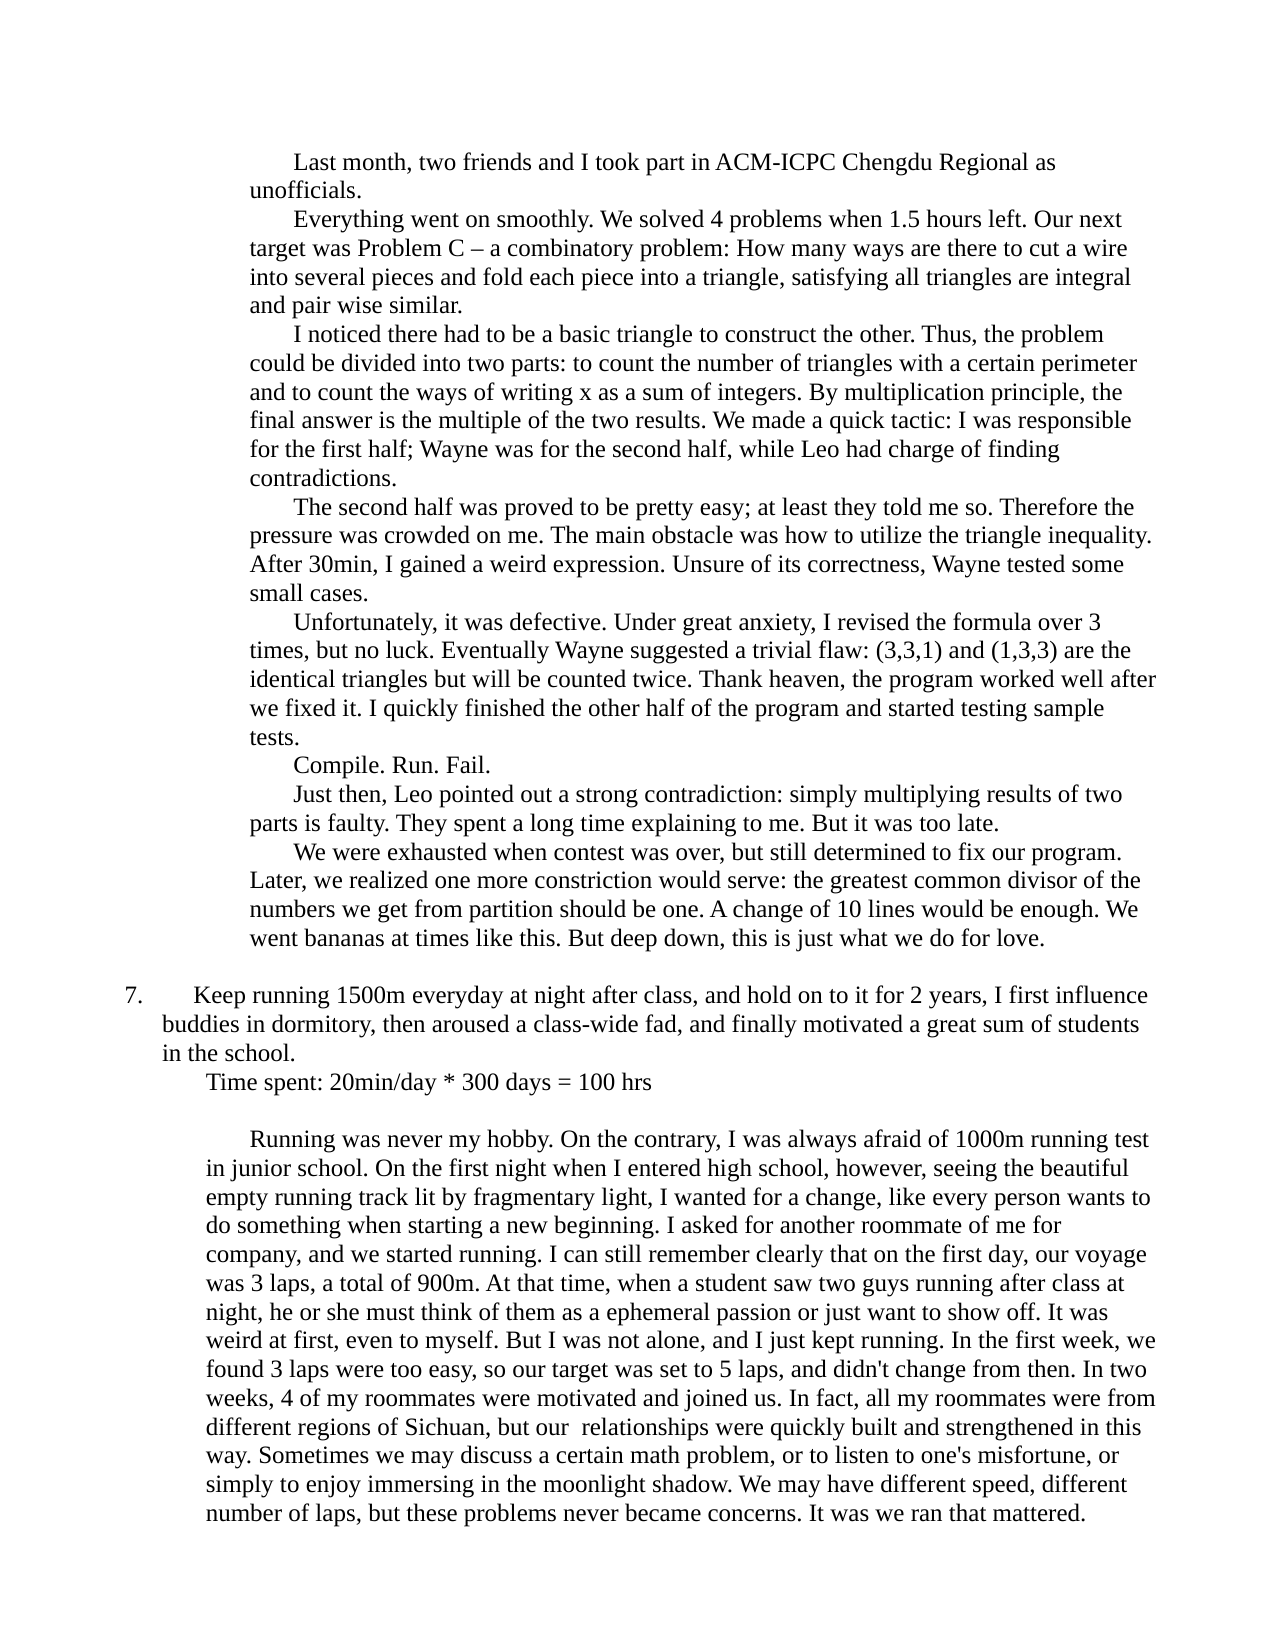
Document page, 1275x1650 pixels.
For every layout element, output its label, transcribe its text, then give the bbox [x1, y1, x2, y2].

text Everything went on smoothly. We solved 4 problems when 1.5 hours left. Our next target was Problem C – a combinatory problem: How many ways are there to cut a wire into several pieces and fold each piece into a triangle, satisfying all triangles are integral and pair wise similar. [212, 204, 1157, 319]
text We were exhausted when contest was over, but still determined to fix our program. Later, we realized one more constriction would serve: the greatest common divisor of the numbers we get from partition should be one. A change of 10 lines would be enough. We went bananas at times like this. But deep down, this is just what we do for love. [212, 837, 1157, 952]
text Time spent: 20min/day * 300 days = 100 hrs [168, 1067, 1157, 1096]
text Running was never my hobby. On the contrary, I was always afraid of 1000m running test in junior school. On the first night when I entered high school, however, seeing the beautiful empty running track lit by fragmentary light, I wanted for a change, like every person wants to do something when starting a new beginning. I asked for another roommate of me for company, and we started running. I can still remember clearly that on the first day, our voyage was 3 laps, a total of 900m. At that time, when a student saw two guys running after class at night, he or she must think of them as a ephemeral passion or just want to show off. It was weird at first, even to myself. But I was not alone, and I just kept running. In the first week, we found 3 laps were too easy, so our target was set to 5 laps, and didn't change from then. In two weeks, 4 of my roommates were motivated and joined us. In fact, all my roommates were from different regions of Sichuan, but our relationships were quickly built and strengthened in this way. Sometimes we may discuss a certain math problem, or to listen to one's misfortune, or simply to enjoy immersing in the moonlight shadow. We may have different speed, different number of laps, but these problems never became concerns. It was we ran that mattered. [168, 1124, 1157, 1527]
text I noticed there had to be a basic triangle to construct the other. Thus, the problem could be divided into two parts: to count the number of triangles with a certain perimeter and to count the ways of writing x as a sum of integers. By multiplication principle, the final answer is the multiple of the two results. We made a quick tactic: I was responsible for the first half; Wayne was for the second half, while Leo had charge of finding contradictions. [212, 319, 1157, 492]
text Just then, Leo pointed out a strong contradiction: simply multiplying results of two parts is faulty. They spent a long time explaining to me. But it was too late. [212, 779, 1157, 837]
list Keep running 1500m everyday at night after class, and hold on to it for 2 years, I first influence buddies in dormitory, then aroused a class-wide fad, and finally motivated a great sum of students in the school. [124, 981, 1157, 1067]
text Last month, two friends and I took part in ACM-ICPC Chengdu Regional as unofficials. [212, 147, 1157, 204]
text Unfortunately, it was defective. Under great anxiety, I revised the formula over 3 times, but no luck. Eventually Wayne suggested a trivial flaw: (3,3,1) and (1,3,3) are the identical triangles but will be counted twice. Thank heaven, the program worked well after we fixed it. I quickly finished the other half of the program and started testing sample tests. [212, 607, 1157, 751]
text Compile. Run. Fail. [212, 751, 1157, 779]
text The second half was proved to be pretty easy; at least they told me so. Therefore the pressure was crowded on me. The main obstacle was how to utilize the triangle inequality. After 30min, I gained a weird expression. Unsure of its correctness, Wayne tested some small cases. [212, 492, 1157, 607]
